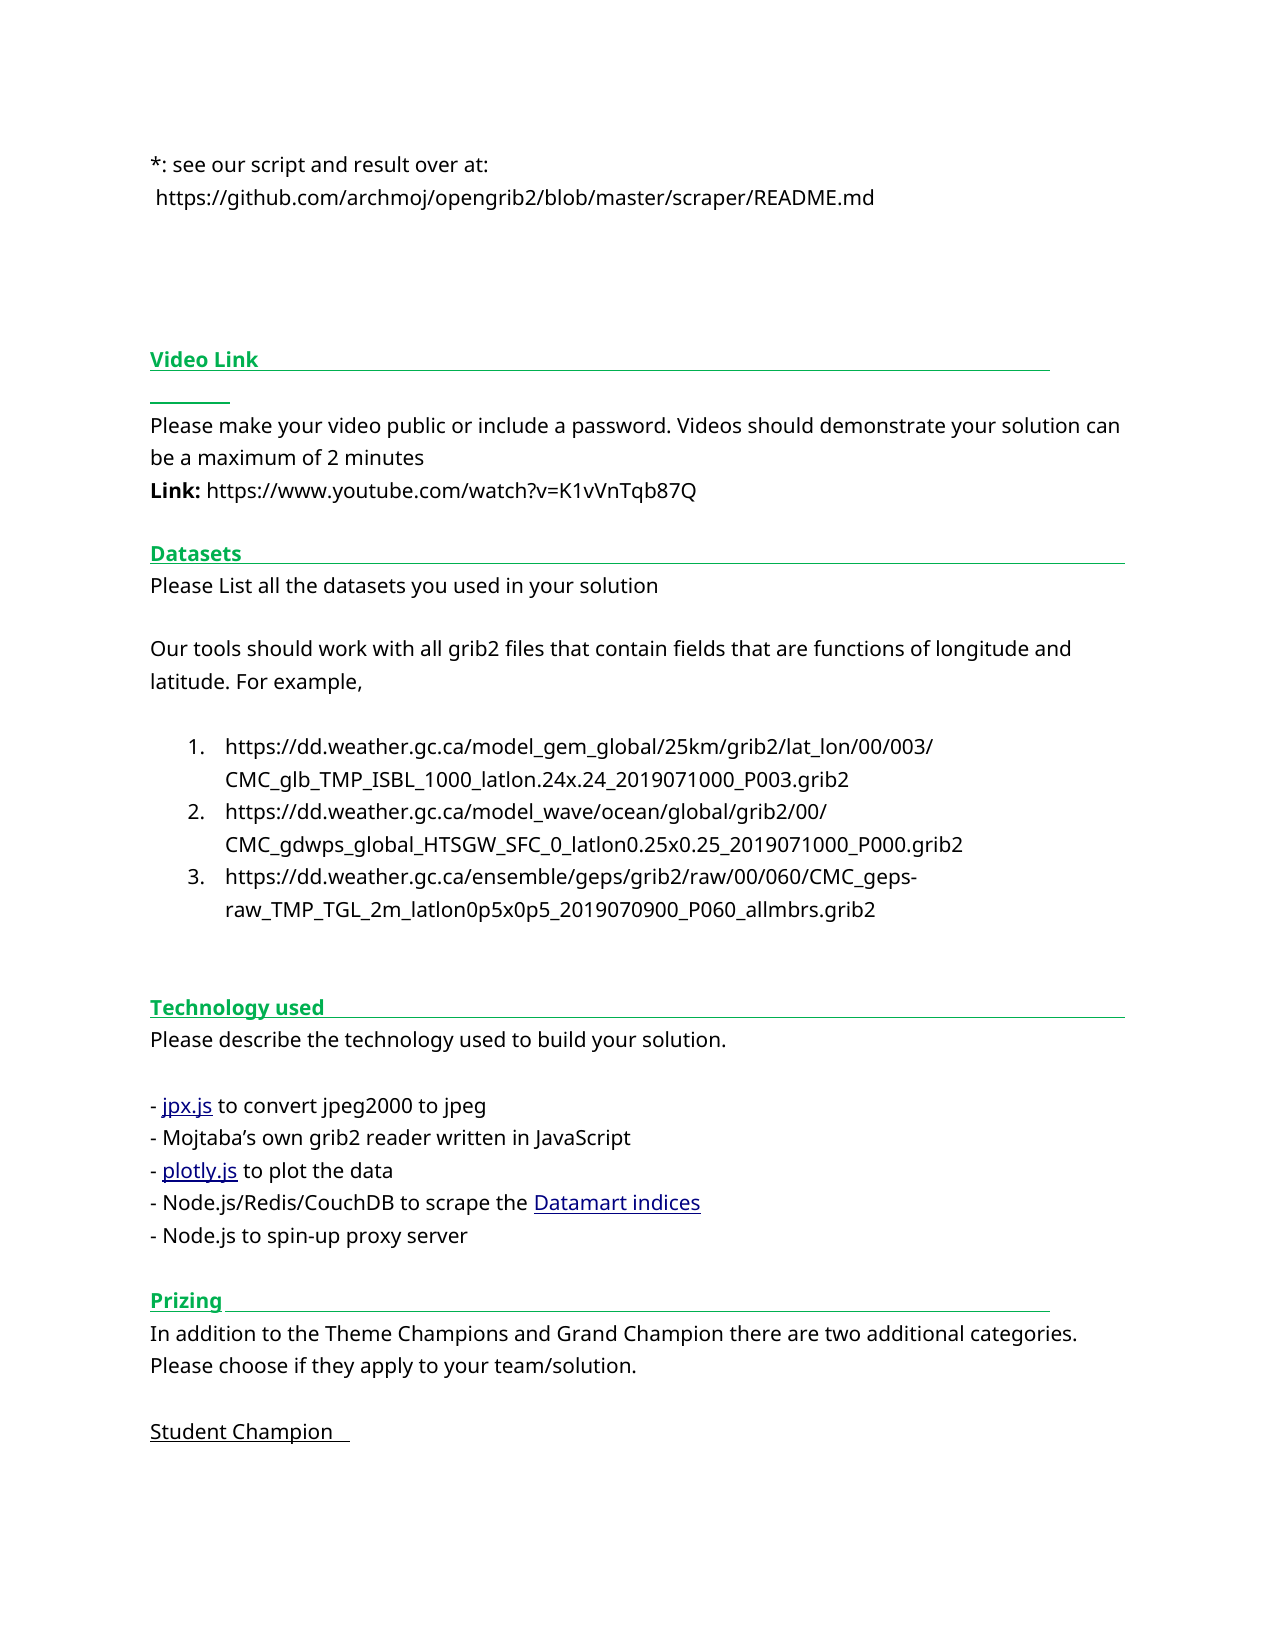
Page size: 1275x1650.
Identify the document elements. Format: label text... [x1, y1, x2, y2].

text - Node.js to spin-up proxy server [150, 1221, 1125, 1249]
text Prizing [150, 1286, 1125, 1315]
text Student Champion [150, 1417, 1125, 1445]
text Technology used [150, 993, 1125, 1017]
list https://dd.weather.gc.ca/model_gem_global/25km/grib2/lat_lon/00/003/CMC_glb_TMP_ISBL_1000_latlon.24x.24_2019071000_P003.grib2 [187, 732, 1125, 793]
list https://dd.weather.gc.ca/model_wave/ocean/global/grib2/00/CMC_gdwps_global_HTSGW_SFC_0_latlon0.25x0.25_2019071000_P000.grib2 [187, 797, 1125, 858]
text - jpx.js to convert jpeg2000 to jpeg [150, 1091, 1125, 1119]
text - Mojtaba’s own grib2 reader written in JavaScript [150, 1123, 1125, 1152]
text - Node.js/Redis/CouchDB to scrape the Datamart indices [150, 1188, 1125, 1217]
text https://github.com/archmoj/opengrib2/blob/master/scraper/README.md [150, 183, 1125, 211]
text *: see our script and result over at: [150, 150, 1125, 178]
list https://dd.weather.gc.ca/ensemble/geps/grib2/raw/00/060/CMC_geps-raw_TMP_TGL_2m_latlon0p5x0p5_2019070900_P060_allmbrs.grib2 [187, 862, 1125, 923]
text - plotly.js to plot the data [150, 1156, 1125, 1184]
text In addition to the Theme Champions and Grand Champion there are two additional categories. Please choose if they apply to your team/solution. [150, 1319, 1125, 1380]
text Please make your video public or include a password. Videos should demonstrate your solution can be a maximum of 2 minutes Link: https://www.youtube.com/watch?v=K1vVnTqb87Q [150, 411, 1125, 504]
text Datasets [150, 539, 1125, 563]
text Please List all the datasets you used in your solution [150, 571, 1125, 600]
text Video Link [150, 346, 1125, 407]
text Our tools should work with all grib2 files that contain fields that are functions of longitude and latitude. For example, [150, 634, 1125, 695]
text Please describe the technology used to build your solution. [150, 1026, 1125, 1054]
